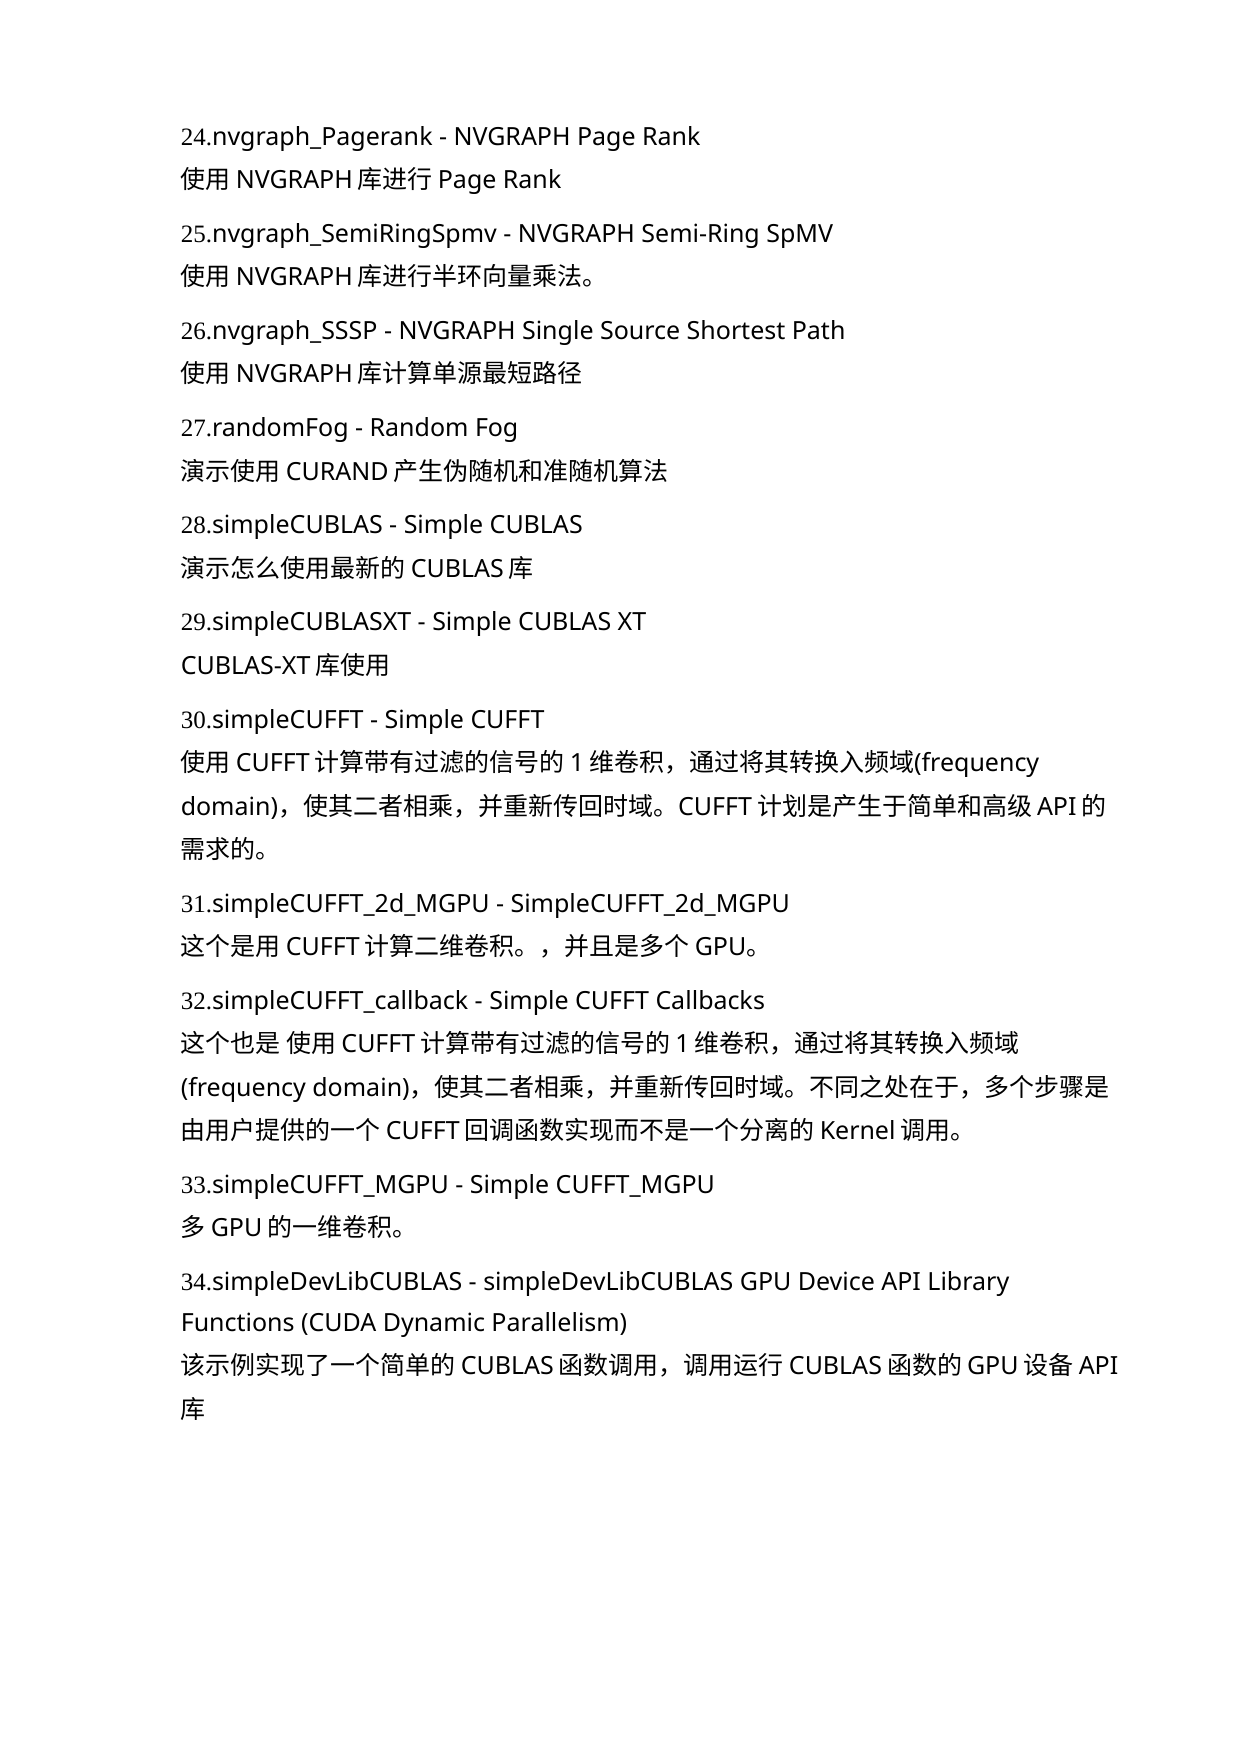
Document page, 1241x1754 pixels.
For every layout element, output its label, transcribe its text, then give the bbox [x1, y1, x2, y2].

list simpleCUBLAS - Simple CUBLAS 演示怎么使用最新的CUBLAS库 [181, 507, 1122, 584]
list simpleCUFFT_callback - Simple CUFFT Callbacks 这个也是 使用CUFFT计算带有过滤的信号的1维卷积，通过将其转换入频域(frequency domain)，使其二者相乘，并重新传回时域。不同之处在于，多个步骤是由用户提供的一个CUFFT回调函数实现而不是一个分离的Kernel调用。 [181, 982, 1122, 1147]
list simpleCUFFT_MGPU - Simple CUFFT_MGPU 多GPU的一维卷积。 [181, 1167, 1122, 1244]
list nvgraph_Pagerank - NVGRAPH Page Rank 使用NVGRAPH库进行Page Rank [181, 118, 1122, 196]
list simpleCUBLASXT - Simple CUBLAS XT CUBLAS-XT库使用 [181, 604, 1122, 682]
list simpleDevLibCUBLAS - simpleDevLibCUBLAS GPU Device API Library Functions (CUDA Dynamic Parallelism) 该示例实现了一个简单的CUBLAS函数调用，调用运行CUBLAS函数的GPU设备API库 [181, 1264, 1122, 1426]
list simpleCUFFT - Simple CUFFT 使用CUFFT计算带有过滤的信号的1维卷积，通过将其转换入频域(frequency domain)，使其二者相乘，并重新传回时域。CUFFT计划是产生于简单和高级API的需求的。 [181, 701, 1122, 866]
list nvgraph_SemiRingSpmv - NVGRAPH Semi-Ring SpMV 使用NVGRAPH库进行半环向量乘法。 [181, 215, 1122, 293]
list nvgraph_SSSP - NVGRAPH Single Source Shortest Path 使用NVGRAPH库计算单源最短路径 [181, 312, 1122, 390]
list randomFog - Random Fog 演示使用CURAND产生伪随机和准随机算法 [181, 410, 1122, 487]
list simpleCUFFT_2d_MGPU - SimpleCUFFT_2d_MGPU 这个是用CUFFT计算二维卷积。，并且是多个GPU。 [181, 885, 1122, 963]
